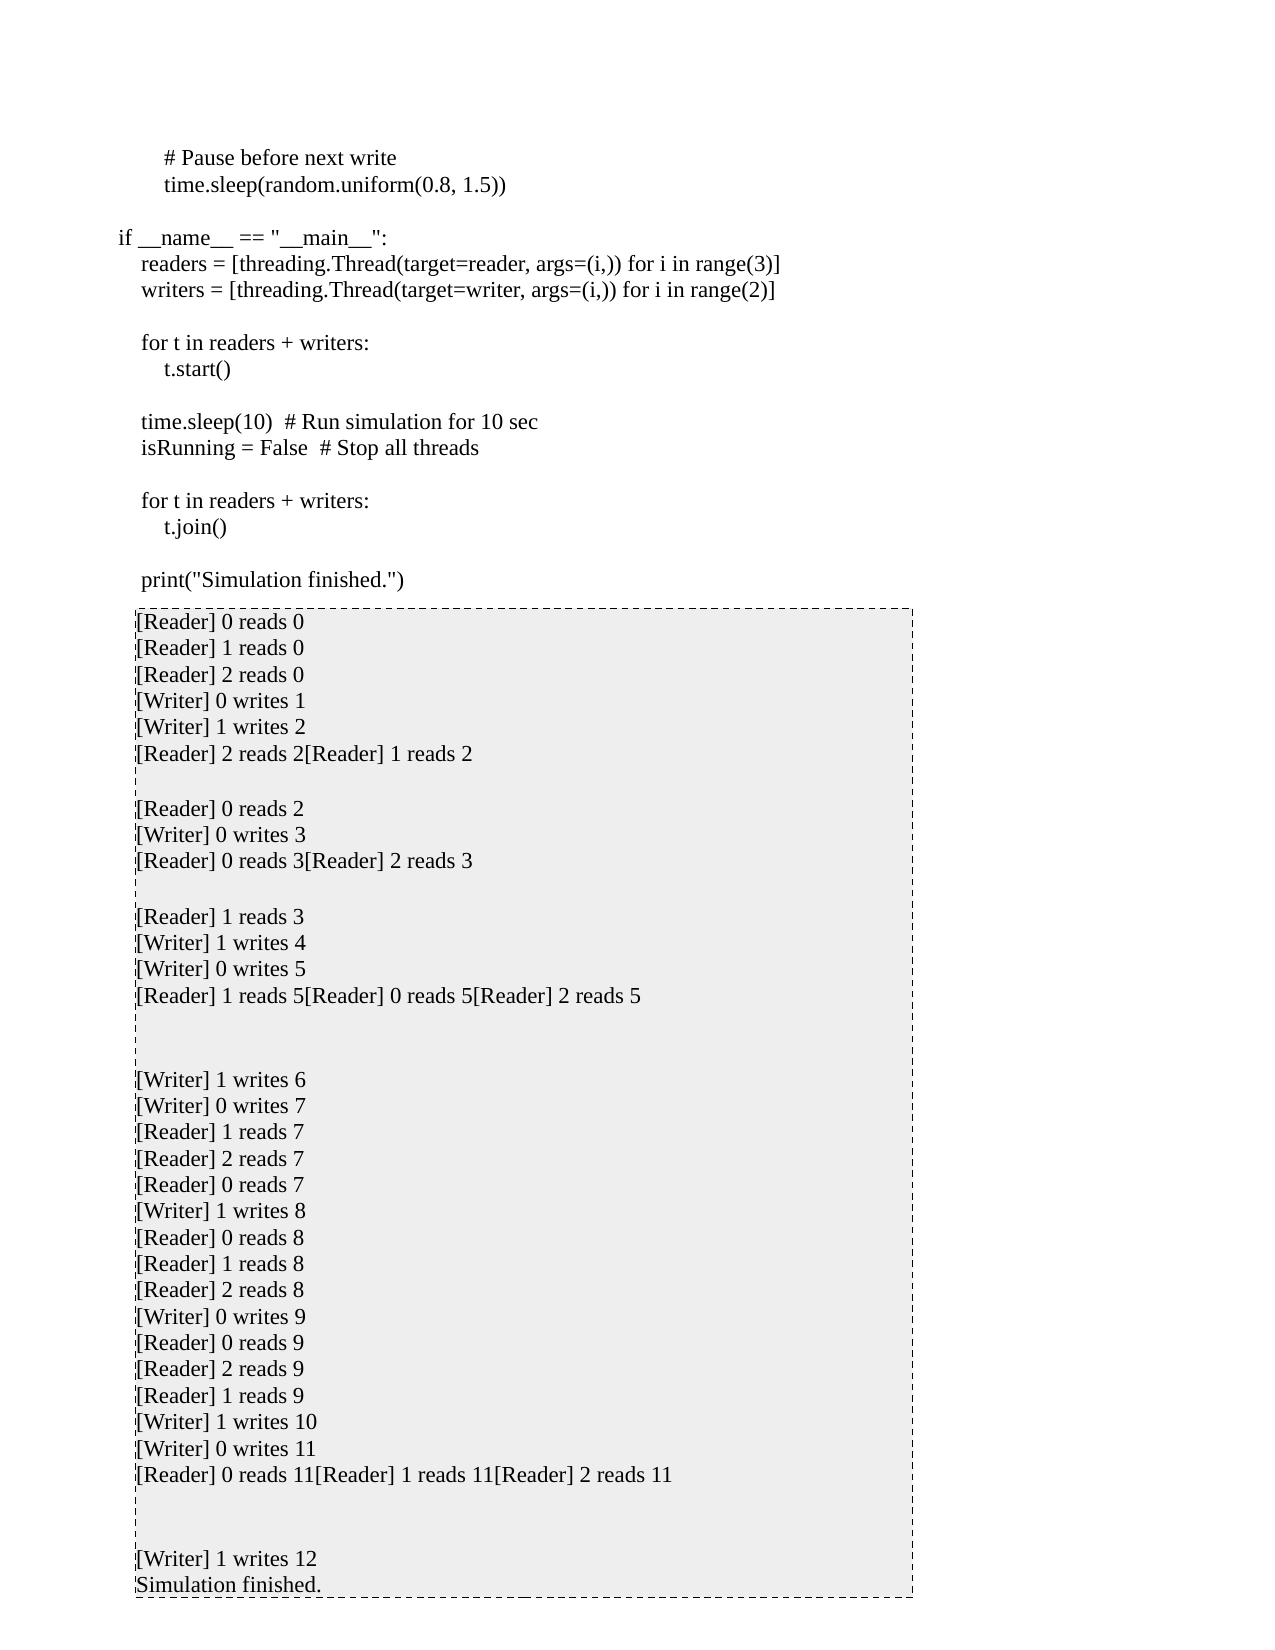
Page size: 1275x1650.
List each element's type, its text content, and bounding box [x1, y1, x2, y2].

text readers = [threading.Thread(target=reader, args=(i,)) for i in range(3)] [118, 250, 1157, 276]
text isRunning = False # Stop all threads [118, 434, 1157, 461]
text time.sleep(10) # Run simulation for 10 sec [118, 408, 1157, 434]
text time.sleep(random.uniform(0.8, 1.5)) [118, 171, 1157, 197]
text print("Simulation finished.") [118, 566, 1157, 592]
text writers = [threading.Thread(target=writer, args=(i,)) for i in range(2)] [118, 276, 1157, 303]
text for t in readers + writers: [118, 487, 1157, 513]
text t.start() [118, 355, 1157, 382]
text t.join() [118, 513, 1157, 540]
text for t in readers + writers: [118, 329, 1157, 355]
text # Pause before next write [118, 144, 1157, 171]
text if __name__ == "__main__": [118, 223, 1157, 250]
